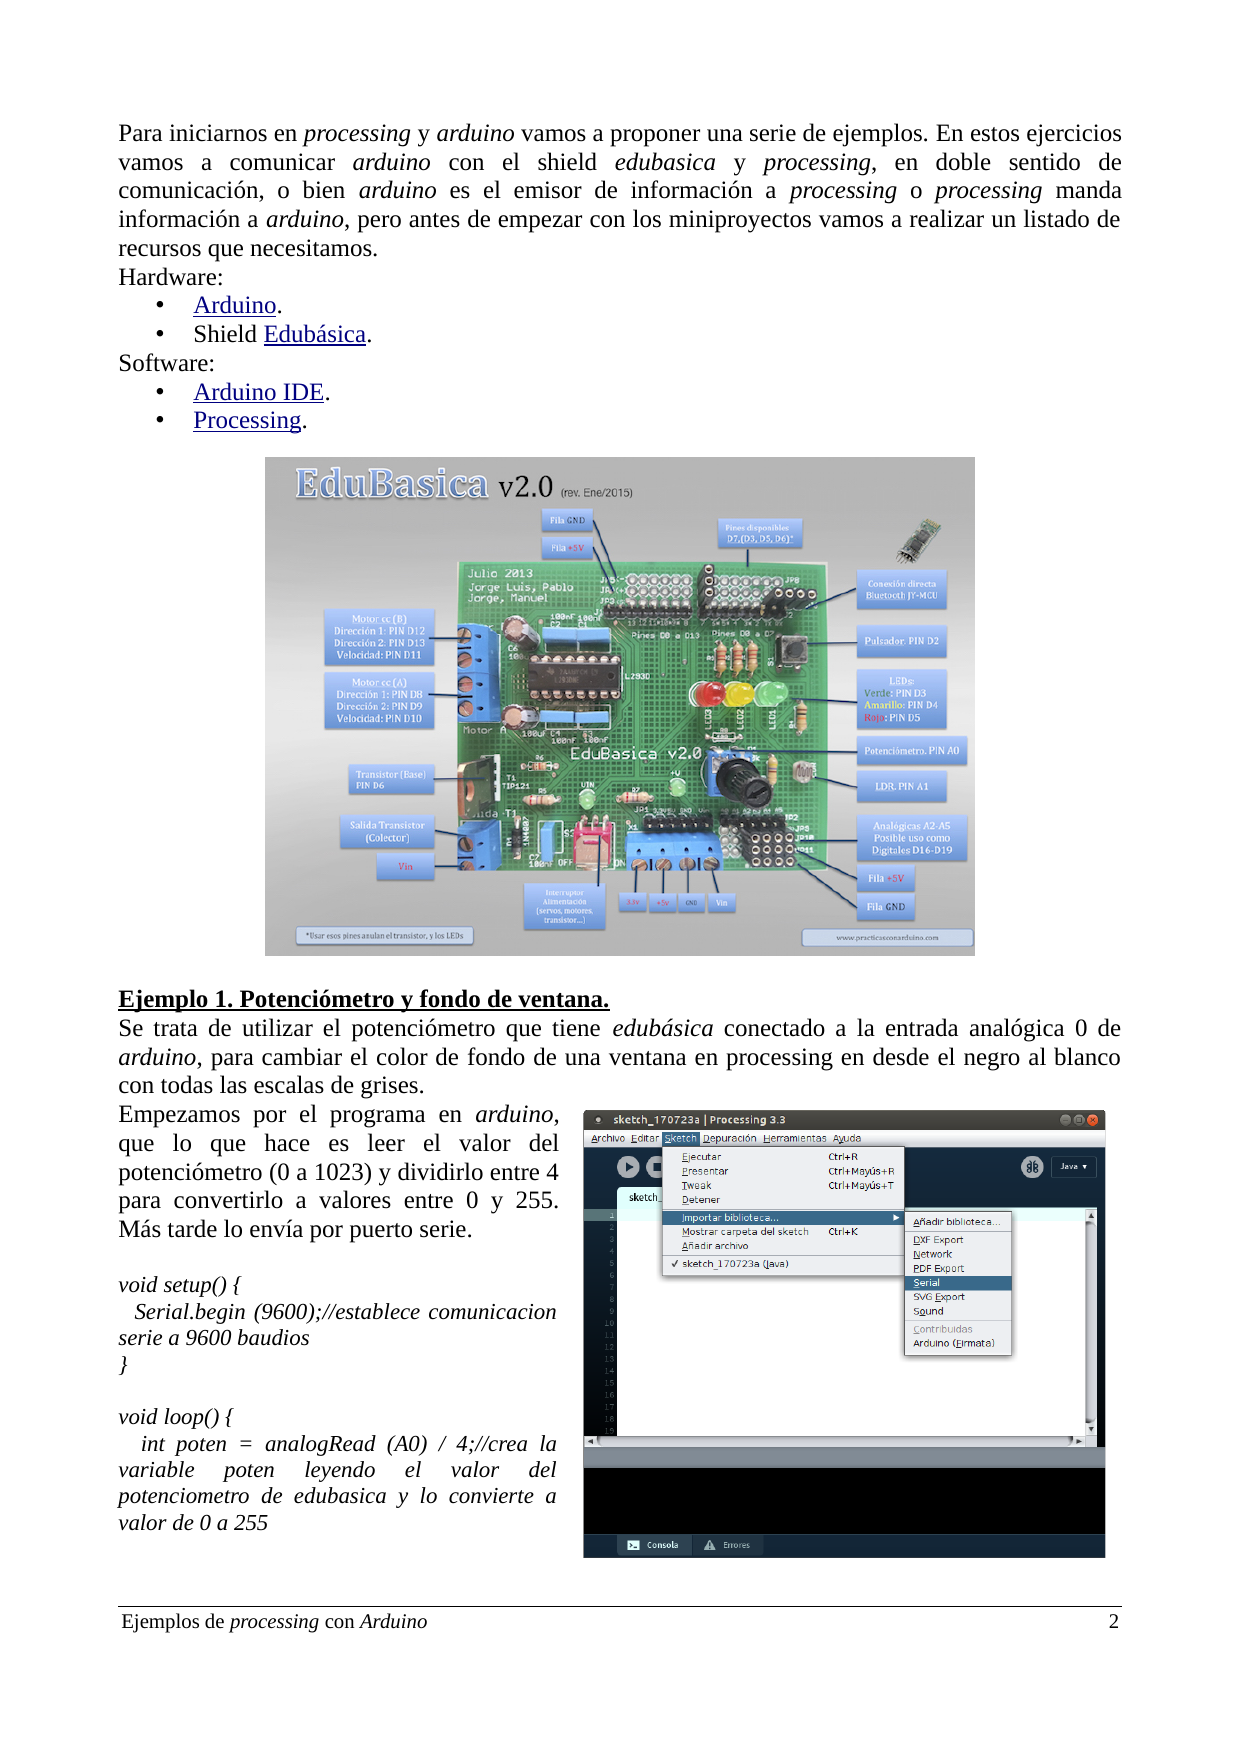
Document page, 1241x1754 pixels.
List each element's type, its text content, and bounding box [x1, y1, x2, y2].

text [1106, 1351, 1122, 1377]
picture [265, 457, 975, 956]
text Para iniciarnos en processing y arduino vamos a proponer una serie de ejemplos. En estos ejercicios vamos a comunicar arduino con el shield edubasica y processing, en doble sentido de comunicación, o bien arduino es el emisor de información a processing o processing manda información a arduino, pero antes de empezar con los miniproyectos vamos a realizar un listado de recursos que necesitamos. [118, 118, 1122, 262]
text void loop() { [118, 1403, 583, 1430]
list Arduino. [156, 291, 1122, 319]
list Shield Edubásica. [156, 319, 1122, 348]
text Serial.begin (9600);//establece comunicacion serie a 9600 baudios [118, 1298, 583, 1351]
text Ejemplo 1. Potenciómetro y fondo de ventana. [118, 984, 1122, 1013]
text int poten = analogRead (A0) / 4;//crea la variable poten leyendo el valor del potenciometro de edubasica y lo convierte a valor de 0 a 255 [118, 1430, 583, 1535]
text Software: [118, 348, 1122, 377]
list Processing. [156, 406, 1122, 434]
text [1106, 1272, 1122, 1298]
picture [583, 1110, 1106, 1558]
text [1106, 1403, 1122, 1430]
list Arduino IDE. [156, 377, 1122, 406]
text Se trata de utilizar el potenciómetro que tiene edubásica conectado a la entrada analógica 0 de arduino, para cambiar el color de fondo de una ventana en processing en desde el negro al blanco con todas las escalas de grises. [118, 1013, 1122, 1099]
text Empezamos por el programa en arduino, que lo que hace es leer el valor del potenciómetro (0 a 1023) y dividirlo entre 4 para convertirlo a valores entre 0 y 255. Más tarde lo envía por puerto serie. [118, 1099, 1122, 1243]
text } [118, 1351, 583, 1377]
text void setup() { [118, 1272, 583, 1298]
text Hardware: [118, 262, 1122, 291]
